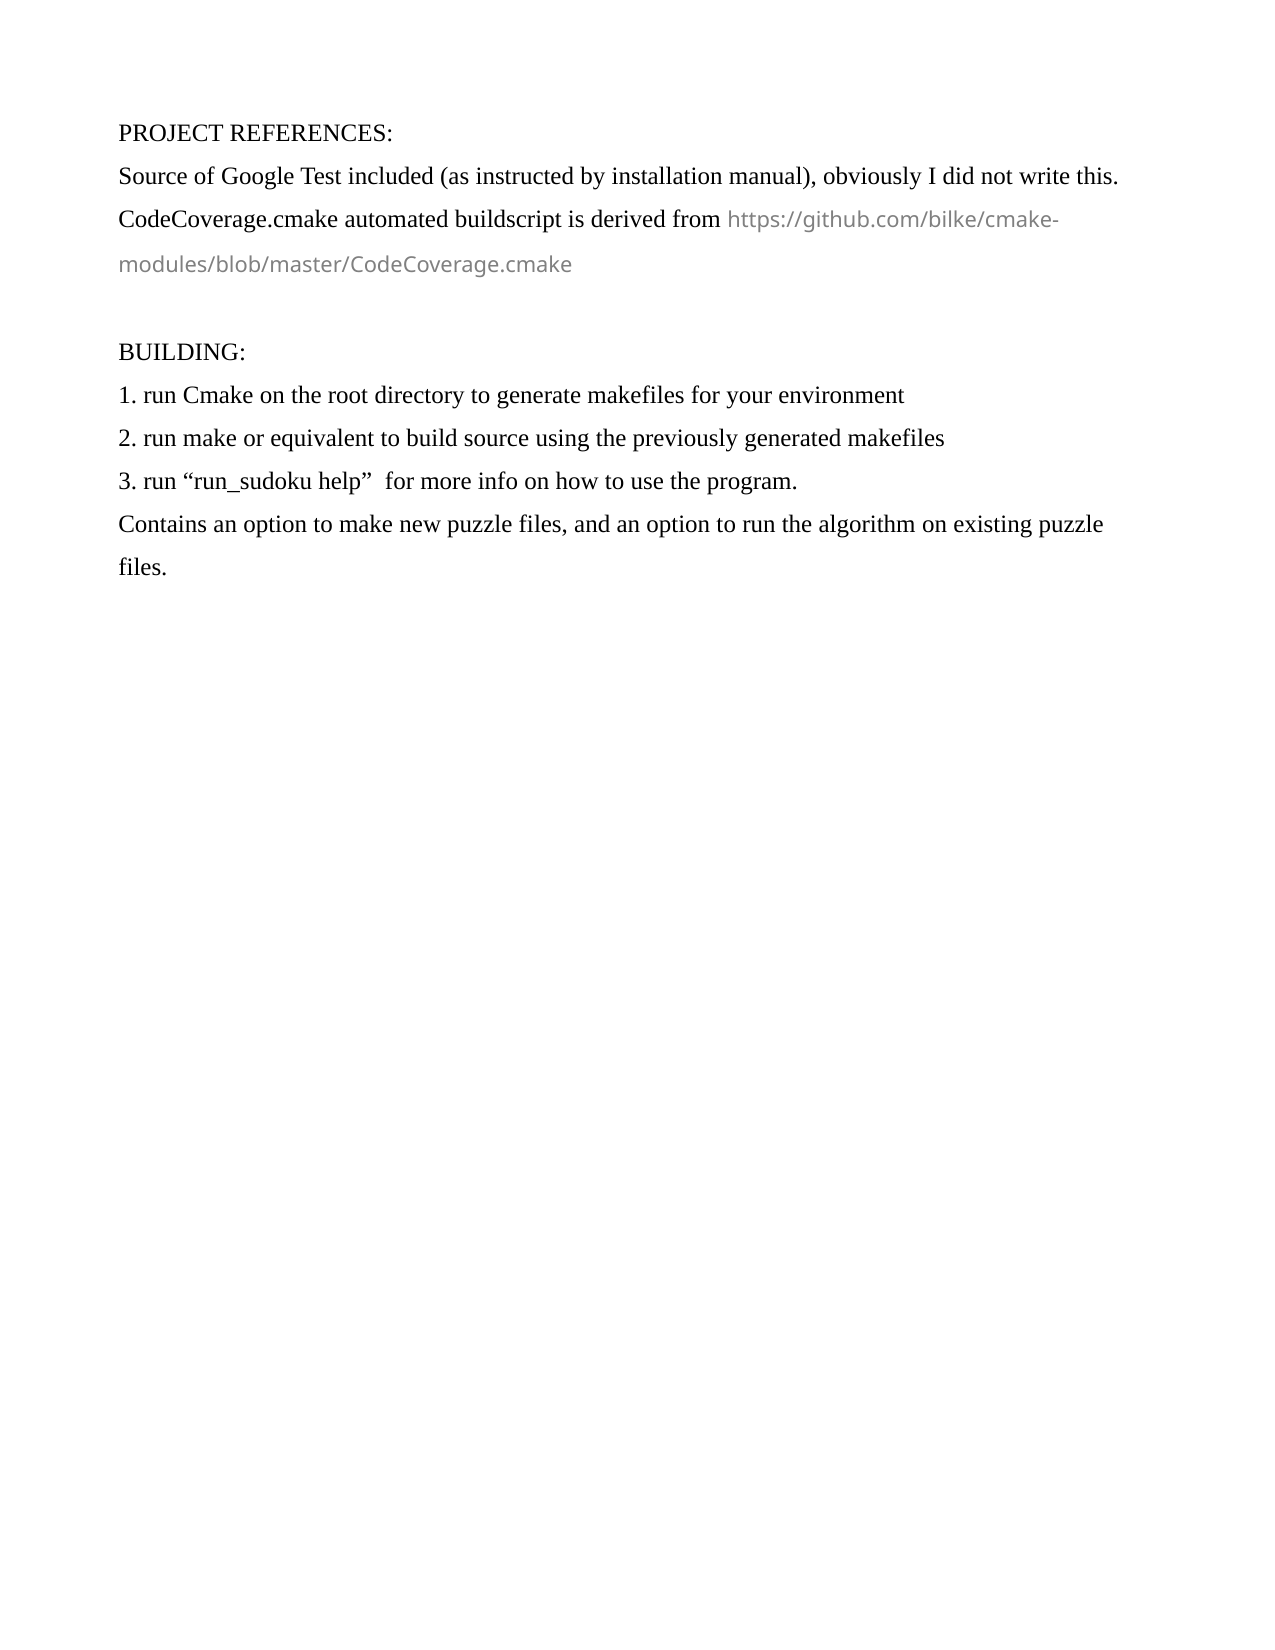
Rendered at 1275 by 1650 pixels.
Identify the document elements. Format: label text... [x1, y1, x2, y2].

text 2. run make or equivalent to build source using the previously generated makefiles [118, 423, 1157, 452]
text Source of Google Test included (as instructed by installation manual), obviously I did not write this. [118, 161, 1157, 190]
text 3. run “run_sudoku help” for more info on how to use the program. [118, 466, 1157, 495]
text BUILDING: [118, 337, 1157, 366]
text 1. run Cmake on the root directory to generate makefiles for your environment [118, 380, 1157, 409]
text PROJECT REFERENCES: [118, 118, 1157, 147]
text Contains an option to make new puzzle files, and an option to run the algorithm on existing puzzle files. [118, 509, 1157, 581]
text CodeCoverage.cmake automated buildscript is derived from https://github.com/bilke/cmake-modules/blob/master/CodeCoverage.cmake [118, 204, 1157, 279]
